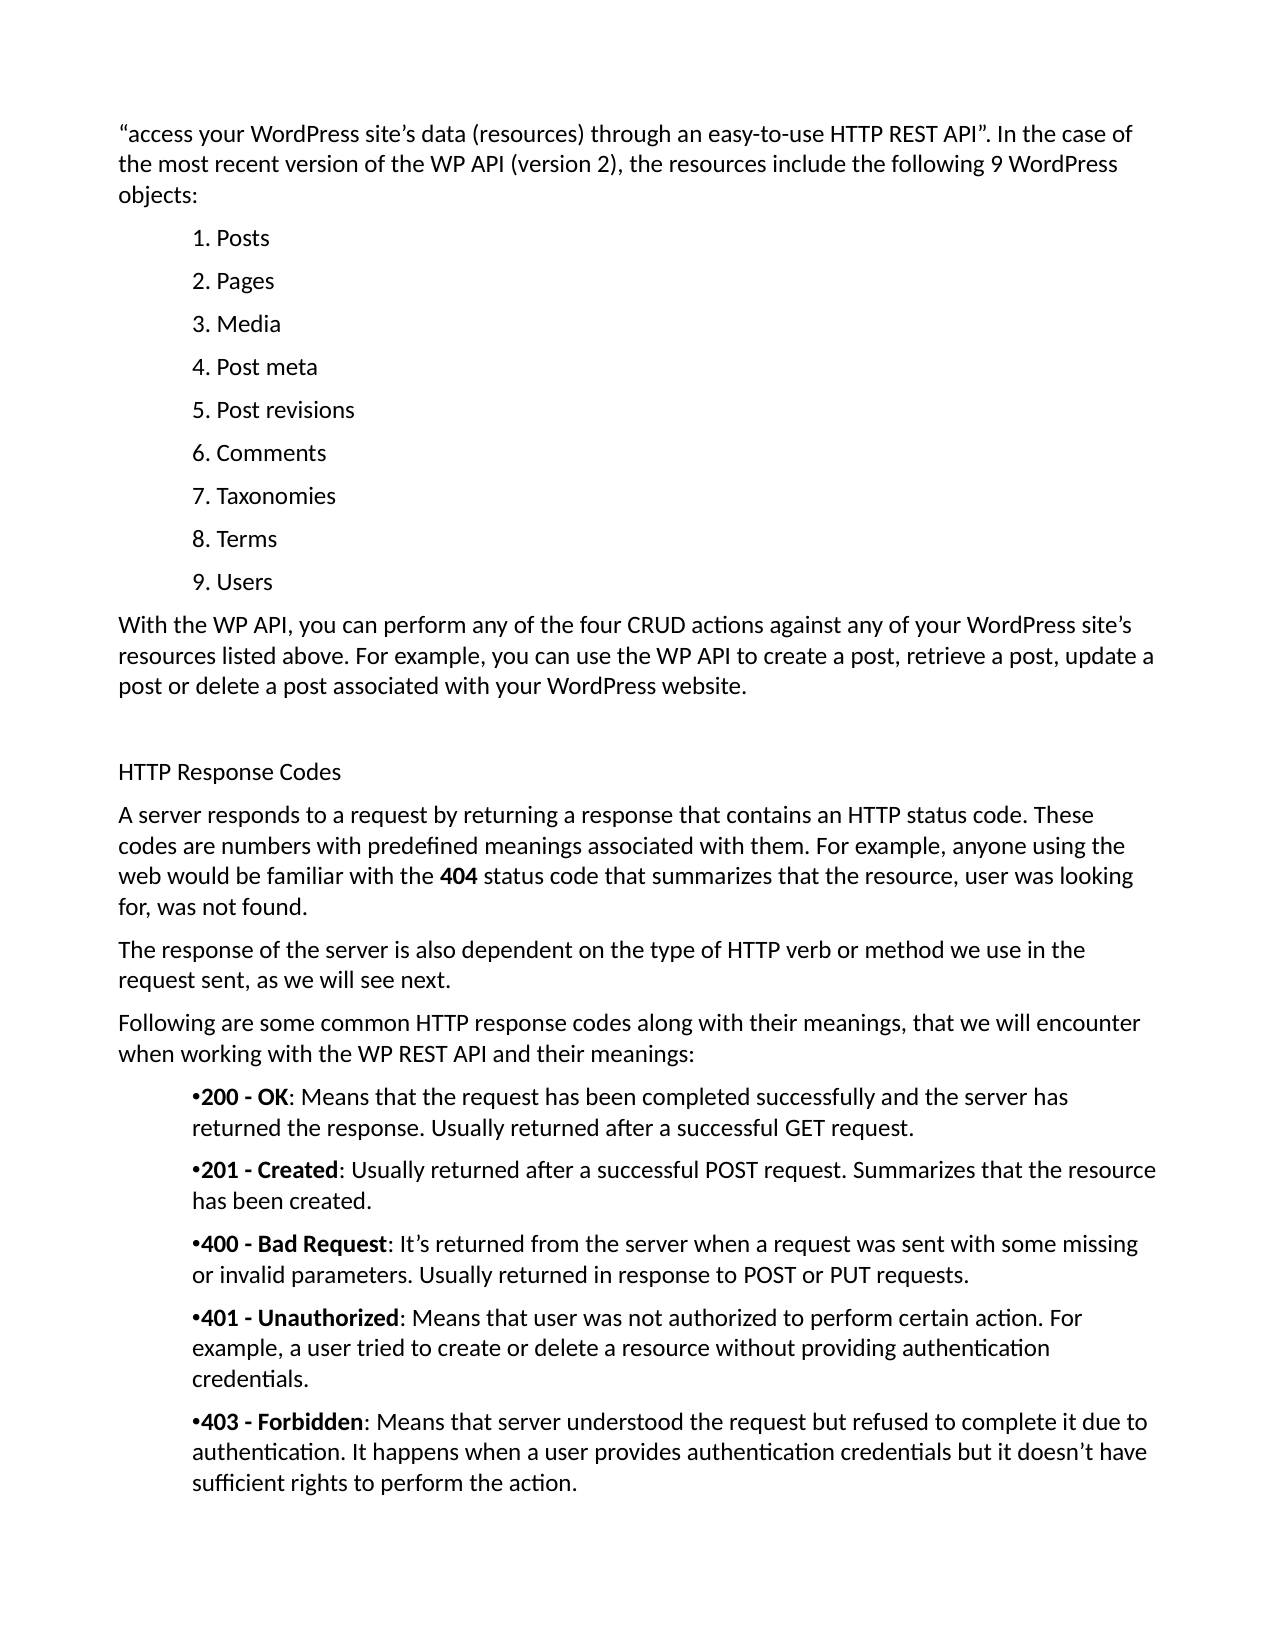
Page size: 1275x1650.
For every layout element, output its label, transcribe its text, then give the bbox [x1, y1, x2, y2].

list Post meta [118, 351, 1157, 382]
list Users [118, 566, 1157, 597]
list Terms [118, 523, 1157, 554]
list Pages [118, 265, 1157, 296]
list Post revisions [118, 394, 1157, 425]
text Following are some common HTTP response codes along with their meanings, that we will encounter when working with the WP REST API and their meanings: [118, 1008, 1157, 1069]
list 201 - Created: Usually returned after a successful POST request. Summarizes that the resource has been created. [118, 1155, 1157, 1216]
text “access your WordPress site’s data (resources) through an easy-to-use HTTP REST API”. In the case of the most recent version of the WP API (version 2), the resources include the following 9 WordPress objects: [118, 118, 1157, 210]
list 401 - Unauthorized: Means that user was not authorized to perform certain action. For example, a user tried to create or delete a resource without providing authentication credentials. [118, 1302, 1157, 1393]
text The response of the server is also dependent on the type of HTTP verb or method we use in the request sent, as we will see next. [118, 934, 1157, 995]
list 403 - Forbidden: Means that server understood the request but refused to complete it due to authentication. It happens when a user provides authentication credentials but it doesn’t have sufficient rights to perform the action. [118, 1406, 1157, 1497]
text A server responds to a request by returning a response that contains an HTTP status code. These codes are numbers with predefined meanings associated with them. For example, anyone using the web would be familiar with the 404 status code that summarizes that the resource, user was looking for, was not found. [118, 799, 1157, 922]
text With the WP API, you can perform any of the four CRUD actions against any of your WordPress site’s resources listed above. For example, you can use the WP API to create a post, retrieve a post, update a post or delete a post associated with your WordPress website. [118, 609, 1157, 701]
list 200 - OK: Means that the request has been completed successfully and the server has returned the response. Usually returned after a successful GET request. [118, 1081, 1157, 1142]
text HTTP Response Codes [118, 756, 1157, 787]
list Comments [118, 437, 1157, 468]
list Posts [118, 222, 1157, 253]
list Taxonomies [118, 480, 1157, 511]
list 400 - Bad Request: It’s returned from the server when a request was sent with some missing or invalid parameters. Usually returned in response to POST or PUT requests. [118, 1228, 1157, 1289]
list Media [118, 308, 1157, 339]
